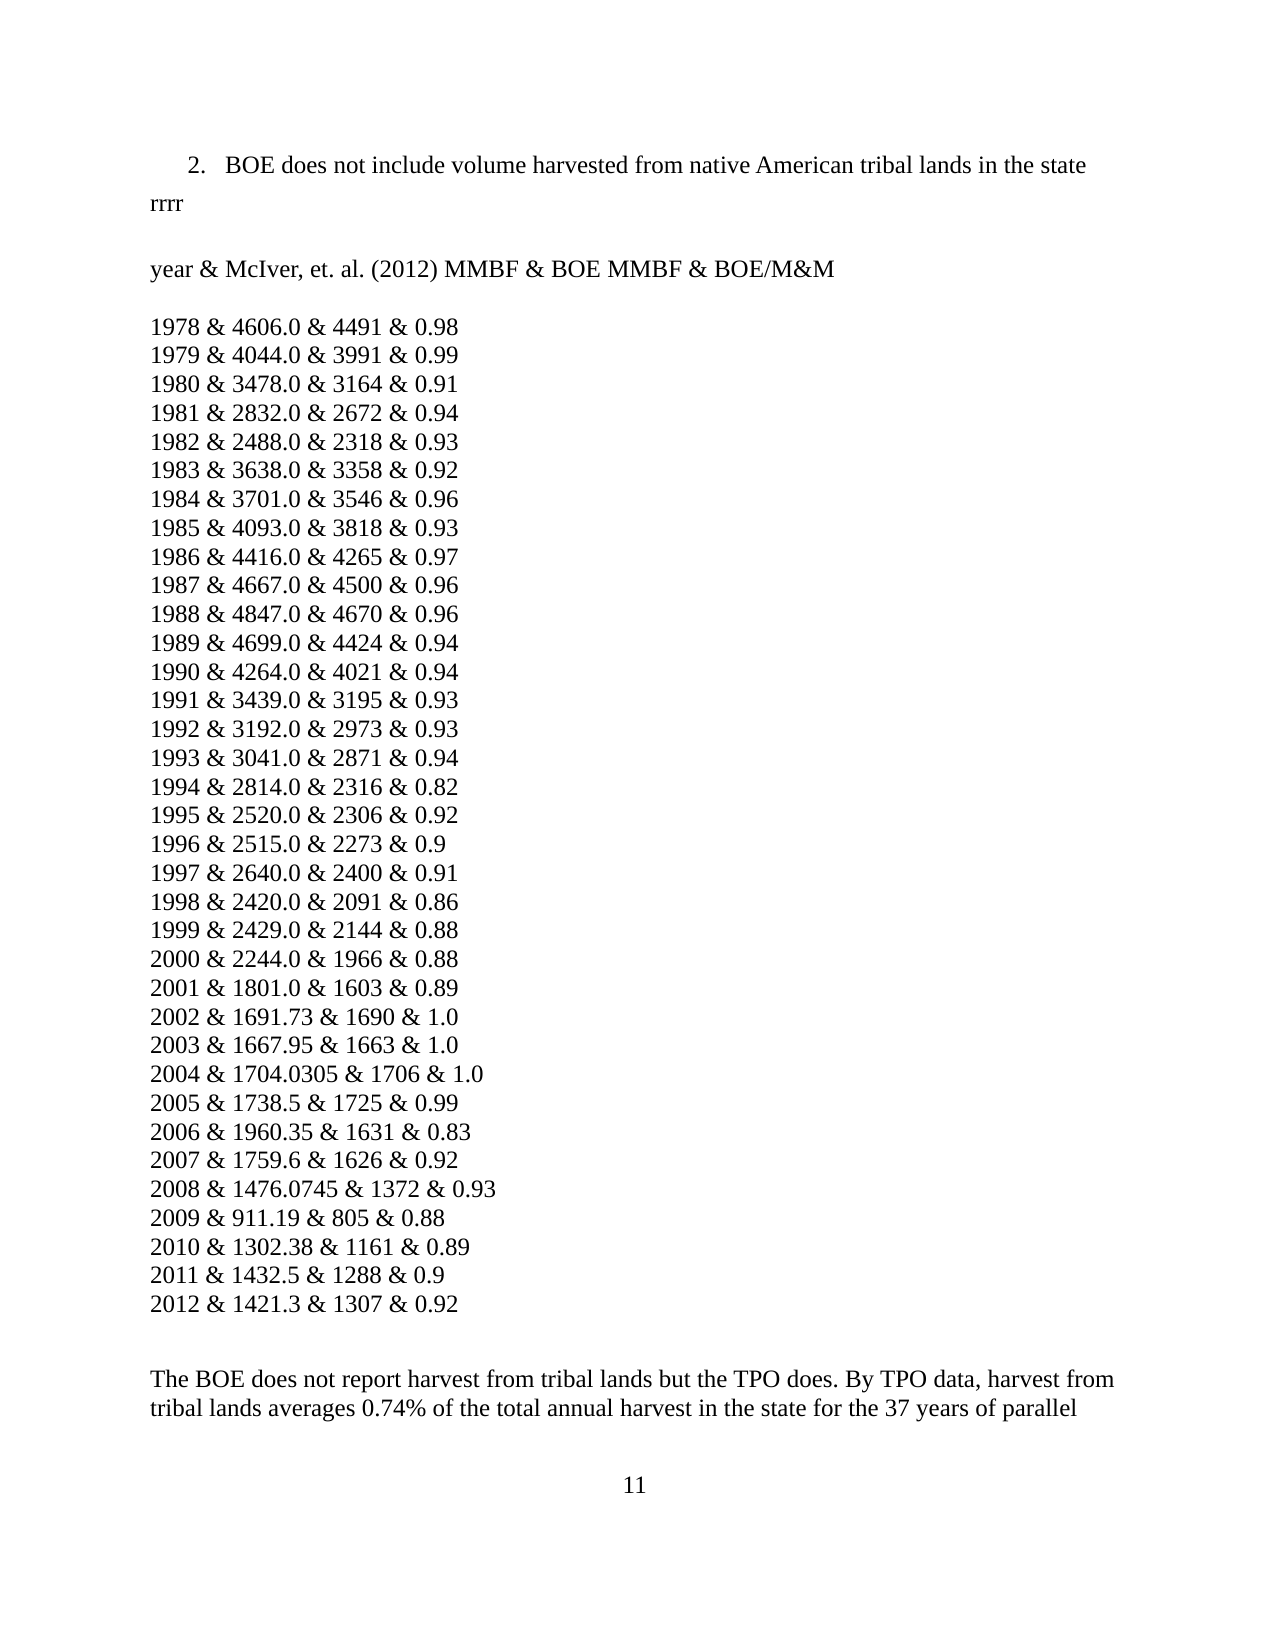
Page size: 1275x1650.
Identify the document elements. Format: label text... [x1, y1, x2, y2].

text rrrr [150, 188, 1125, 216]
list BOE does not include volume harvested from native American tribal lands in the state [187, 150, 1125, 179]
text The BOE does not report harvest from tribal lands but the TPO does. By TPO data, harvest from tribal lands averages 0.74% of the total annual harvest in the state for the 37 years of parallel [150, 1364, 1125, 1422]
text year & McIver, et. al. (2012) MMBF & BOE MMBF & BOE/M&M 1978 & 4606.0 & 4491 & 0.98 1979 & 4044.0 & 3991 & 0.99 1980 & 3478.0 & 3164 & 0.91 1981 & 2832.0 & 2672 & 0.94 1982 & 2488.0 & 2318 & 0.93 1983 & 3638.0 & 3358 & 0.92 1984 & 3701.0 & 3546 & 0.96 1985 & 4093.0 & 3818 & 0.93 1986 & 4416.0 & 4265 & 0.97 1987 & 4667.0 & 4500 & 0.96 1988 & 4847.0 & 4670 & 0.96 1989 & 4699.0 & 4424 & 0.94 1990 & 4264.0 & 4021 & 0.94 1991 & 3439.0 & 3195 & 0.93 1992 & 3192.0 & 2973 & 0.93 1993 & 3041.0 & 2871 & 0.94 1994 & 2814.0 & 2316 & 0.82 1995 & 2520.0 & 2306 & 0.92 1996 & 2515.0 & 2273 & 0.9 1997 & 2640.0 & 2400 & 0.91 1998 & 2420.0 & 2091 & 0.86 1999 & 2429.0 & 2144 & 0.88 2000 & 2244.0 & 1966 & 0.88 2001 & 1801.0 & 1603 & 0.89 2002 & 1691.73 & 1690 & 1.0 2003 & 1667.95 & 1663 & 1.0 2004 & 1704.0305 & 1706 & 1.0 2005 & 1738.5 & 1725 & 0.99 2006 & 1960.35 & 1631 & 0.83 2007 & 1759.6 & 1626 & 0.92 2008 & 1476.0745 & 1372 & 0.93 2009 & 911.19 & 805 & 0.88 2010 & 1302.38 & 1161 & 0.89 2011 & 1432.5 & 1288 & 0.9 2012 & 1421.3 & 1307 & 0.92 [150, 225, 1125, 1347]
